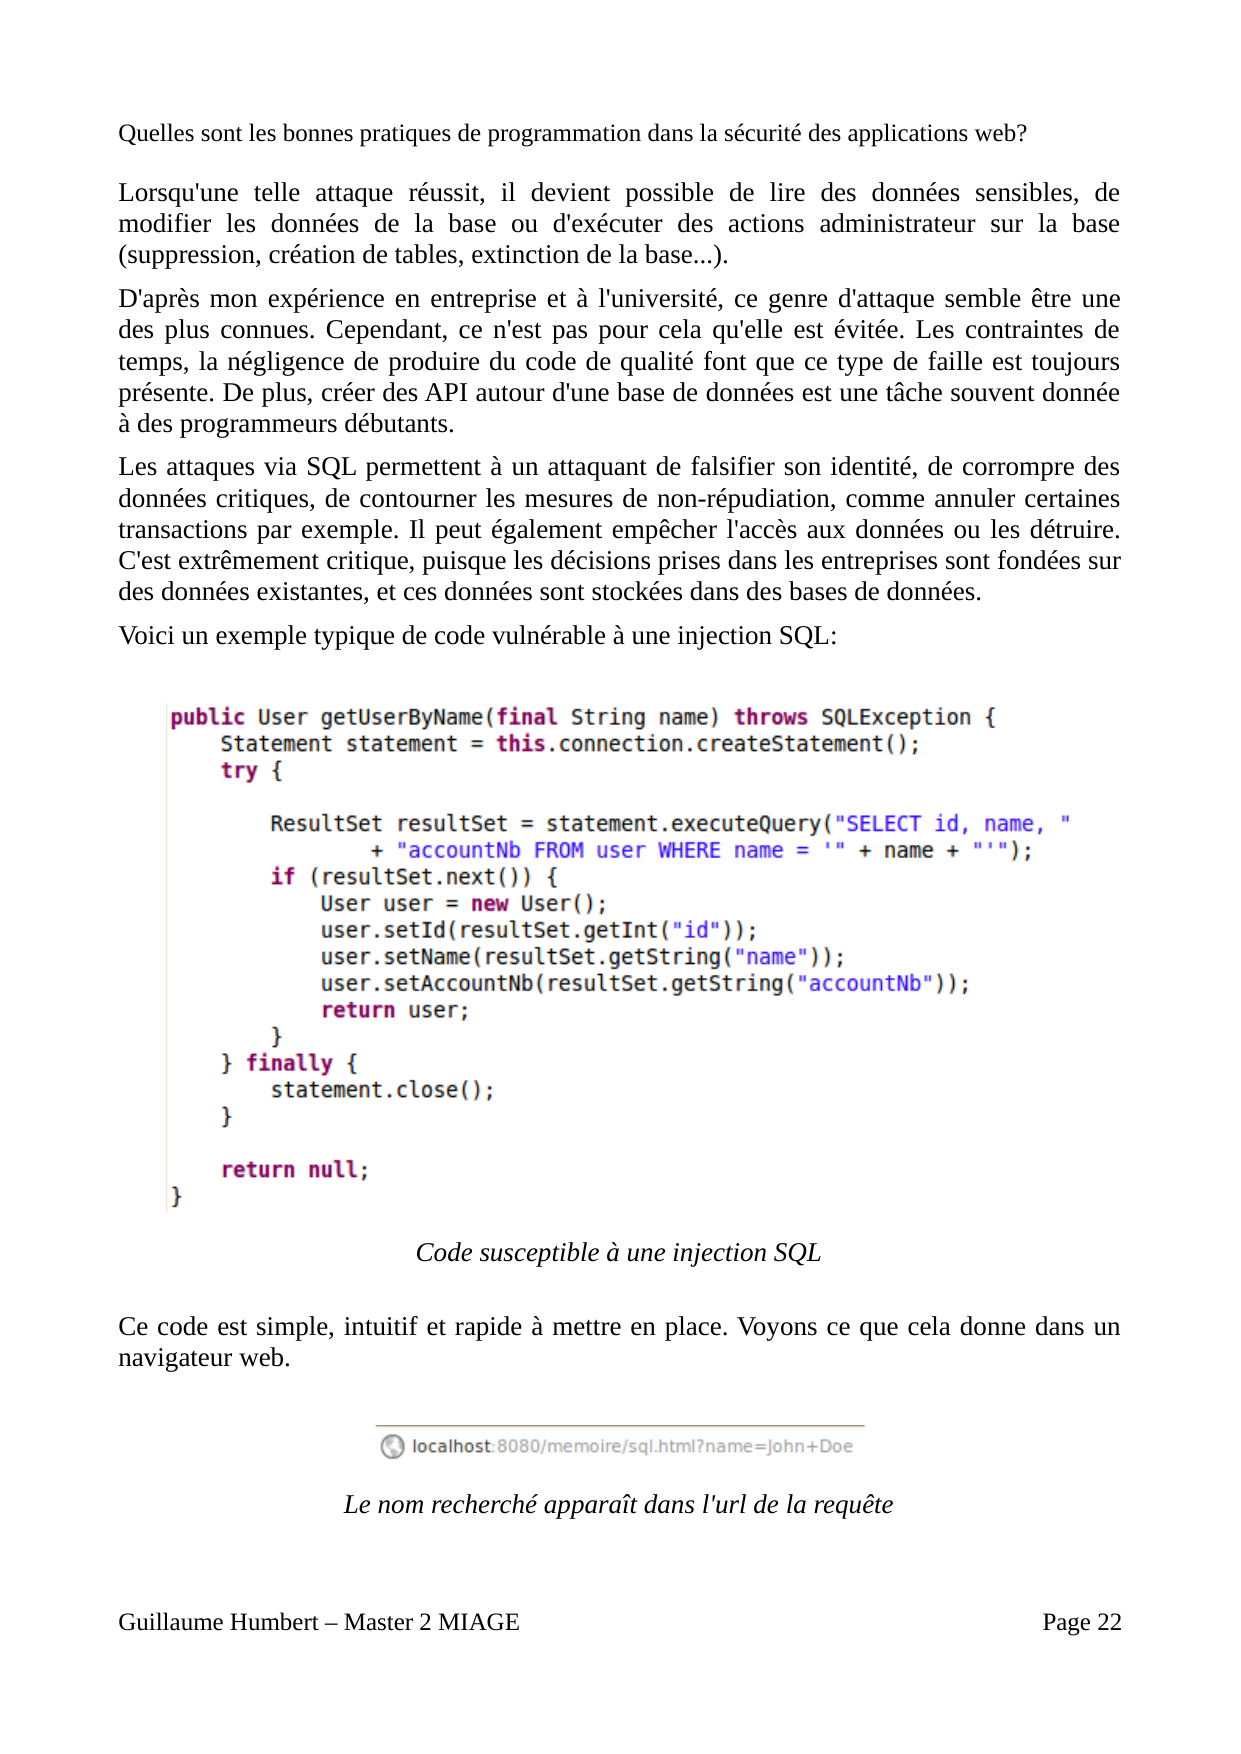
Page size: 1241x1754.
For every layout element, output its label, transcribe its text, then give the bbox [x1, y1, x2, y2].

text Ce code est simple, intuitif et rapide à mettre en place. Voyons ce que cela donne dans un navigateur web. [118, 1309, 1122, 1372]
text Voici un exemple typique de code vulnérable à une injection SQL: [118, 619, 1122, 650]
text Le nom recherché apparaît dans l'url de la requête [118, 1488, 1122, 1519]
picture [166, 703, 1074, 1212]
text Lorsqu'une telle attaque réussit, il devient possible de lire des données sensibles, de modifier les données de la base ou d'exécuter des actions administrateur sur la base (suppression, création de tables, extinction de la base...). [118, 176, 1122, 270]
text Code susceptible à une injection SQL [118, 1236, 1122, 1268]
picture [375, 1425, 865, 1464]
text D'après mon expérience en entreprise et à l'université, ce genre d'attaque semble être une des plus connues. Cependant, ce n'est pas pour cela qu'elle est évitée. Les contraintes de temps, la négligence de produire du code de qualité font que ce type de faille est toujours présente. De plus, créer des API autour d'une base de données est une tâche souvent donnée à des programmeurs débutants. [118, 282, 1122, 438]
text Les attaques via SQL permettent à un attaquant de falsifier son identité, de corrompre des données critiques, de contourner les mesures de non-répudiation, comme annuler certaines transactions par exemple. Il peut également empêcher l'accès aux données ou les détruire. C'est extrêmement critique, puisque les décisions prises dans les entreprises sont fondées sur des données existantes, et ces données sont stockées dans des bases de données. [118, 451, 1122, 606]
